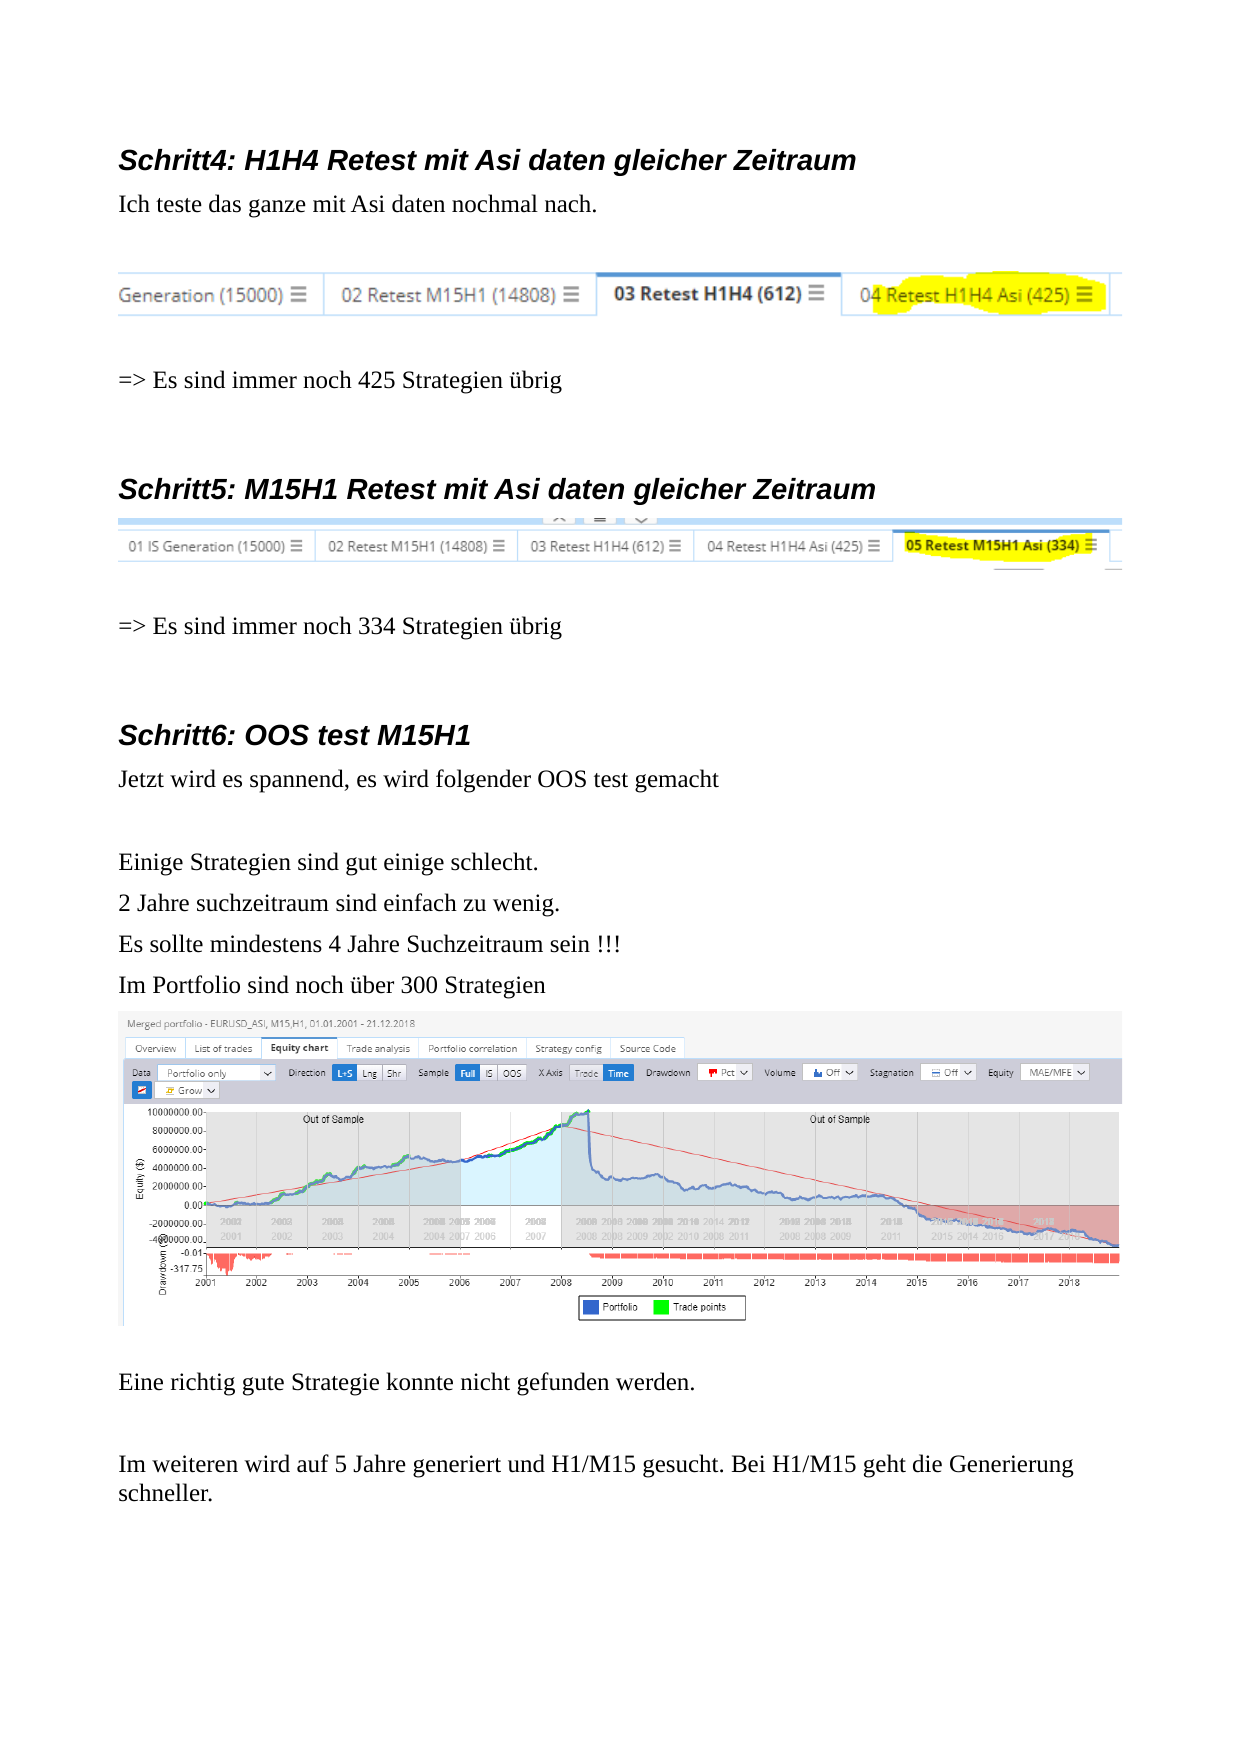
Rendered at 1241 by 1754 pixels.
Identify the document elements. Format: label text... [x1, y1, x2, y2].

picture [118, 271, 1123, 324]
text => Es sind immer noch 425 Strategien übrig [118, 365, 1122, 394]
text Jetzt wird es spannend, es wird folgender OOS test gemacht [118, 764, 1122, 793]
text Ich teste das ganze mit Asi daten nochmal nach. [118, 189, 1122, 218]
text Es sollte mindestens 4 Jahre Suchzeitraum sein !!! [118, 929, 1122, 958]
text Im weiteren wird auf 5 Jahre generiert und H1/M15 gesucht. Bei H1/M15 geht die Generierung schneller. [118, 1449, 1122, 1507]
subtitle Schritt6: OOS test M15H1 [118, 718, 1122, 752]
text Einige Strategien sind gut einige schlecht. [118, 847, 1122, 876]
text => Es sind immer noch 334 Strategien übrig [118, 611, 1122, 639]
subtitle Schritt5: M15H1 Retest mit Asi daten gleicher Zeitraum [118, 472, 1122, 506]
picture [118, 1011, 1123, 1326]
subtitle Schritt4: H1H4 Retest mit Asi daten gleicher Zeitraum [118, 143, 1122, 177]
picture [118, 518, 1123, 570]
text Eine richtig gute Strategie konnte nicht gefunden werden. [118, 1367, 1122, 1396]
text Im Portfolio sind noch über 300 Strategien [118, 971, 1122, 999]
text 2 Jahre suchzeitraum sind einfach zu wenig. [118, 888, 1122, 917]
